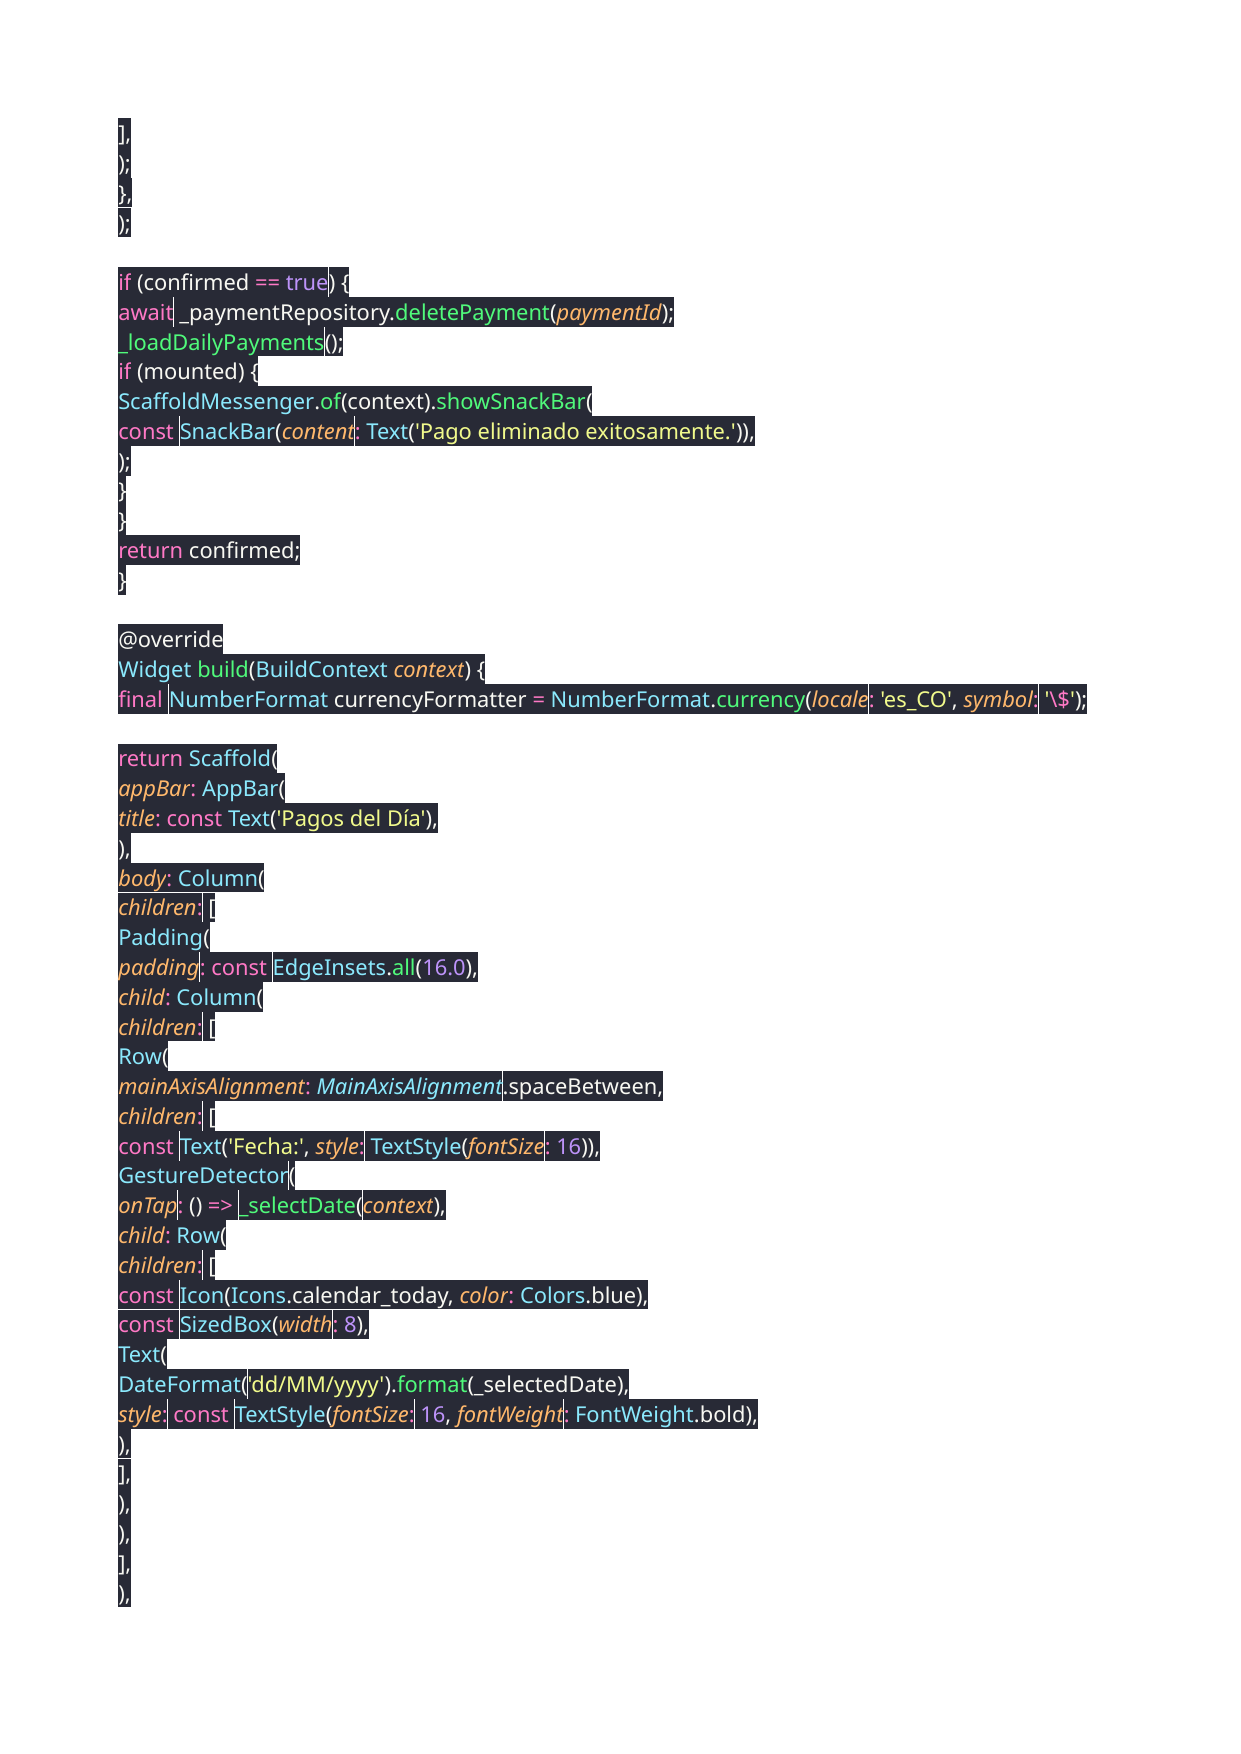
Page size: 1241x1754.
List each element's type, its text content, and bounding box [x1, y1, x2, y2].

text children: [ [118, 1250, 1122, 1280]
text if (mounted) { [118, 356, 1122, 386]
text Widget build(BuildContext context) { [118, 654, 1122, 684]
text @override [118, 624, 1122, 654]
text padding: const EdgeInsets.all(16.0), [118, 952, 1122, 982]
text body: Column( [118, 863, 1122, 892]
text return confirmed; [118, 535, 1122, 565]
text final NumberFormat currencyFormatter = NumberFormat.currency(locale: 'es_CO', symbol: '\$'); [118, 684, 1122, 714]
text ), [118, 1488, 1122, 1518]
text ], [118, 1458, 1122, 1488]
text appBar: AppBar( [118, 773, 1122, 803]
text children: [ [118, 892, 1122, 922]
text ); [118, 446, 1122, 476]
text ScaffoldMessenger.of(context).showSnackBar( [118, 386, 1122, 416]
text Text( [118, 1339, 1122, 1369]
text Row( [118, 1041, 1122, 1071]
text DateFormat('dd/MM/yyyy').format(_selectedDate), [118, 1369, 1122, 1399]
text ), [118, 1518, 1122, 1548]
text style: const TextStyle(fontSize: 16, fontWeight: FontWeight.bold), [118, 1399, 1122, 1429]
text const Text('Fecha:', style: TextStyle(fontSize: 16)), [118, 1131, 1122, 1161]
text Padding( [118, 922, 1122, 952]
text return Scaffold( [118, 743, 1122, 773]
text GestureDetector( [118, 1161, 1122, 1190]
text _loadDailyPayments(); [118, 327, 1122, 356]
text ], [118, 1548, 1122, 1578]
text const Icon(Icons.calendar_today, color: Colors.blue), [118, 1280, 1122, 1309]
text children: [ [118, 1101, 1122, 1131]
text } [118, 565, 1122, 595]
text ); [118, 148, 1122, 178]
text } [118, 505, 1122, 535]
text child: Column( [118, 982, 1122, 1012]
text if (confirmed == true) { [118, 267, 1122, 297]
text await _paymentRepository.deletePayment(paymentId); [118, 297, 1122, 327]
text } [118, 476, 1122, 505]
text children: [ [118, 1012, 1122, 1041]
text }, [118, 178, 1122, 207]
text ), [118, 1578, 1122, 1607]
text mainAxisAlignment: MainAxisAlignment.spaceBetween, [118, 1071, 1122, 1101]
text const SnackBar(content: Text('Pago eliminado exitosamente.')), [118, 416, 1122, 446]
text ); [118, 207, 1122, 237]
text ), [118, 833, 1122, 863]
text title: const Text('Pagos del Día'), [118, 803, 1122, 833]
text onTap: () => _selectDate(context), [118, 1190, 1122, 1220]
text ), [118, 1429, 1122, 1458]
text const SizedBox(width: 8), [118, 1309, 1122, 1339]
text ], [118, 118, 1122, 148]
text child: Row( [118, 1220, 1122, 1250]
